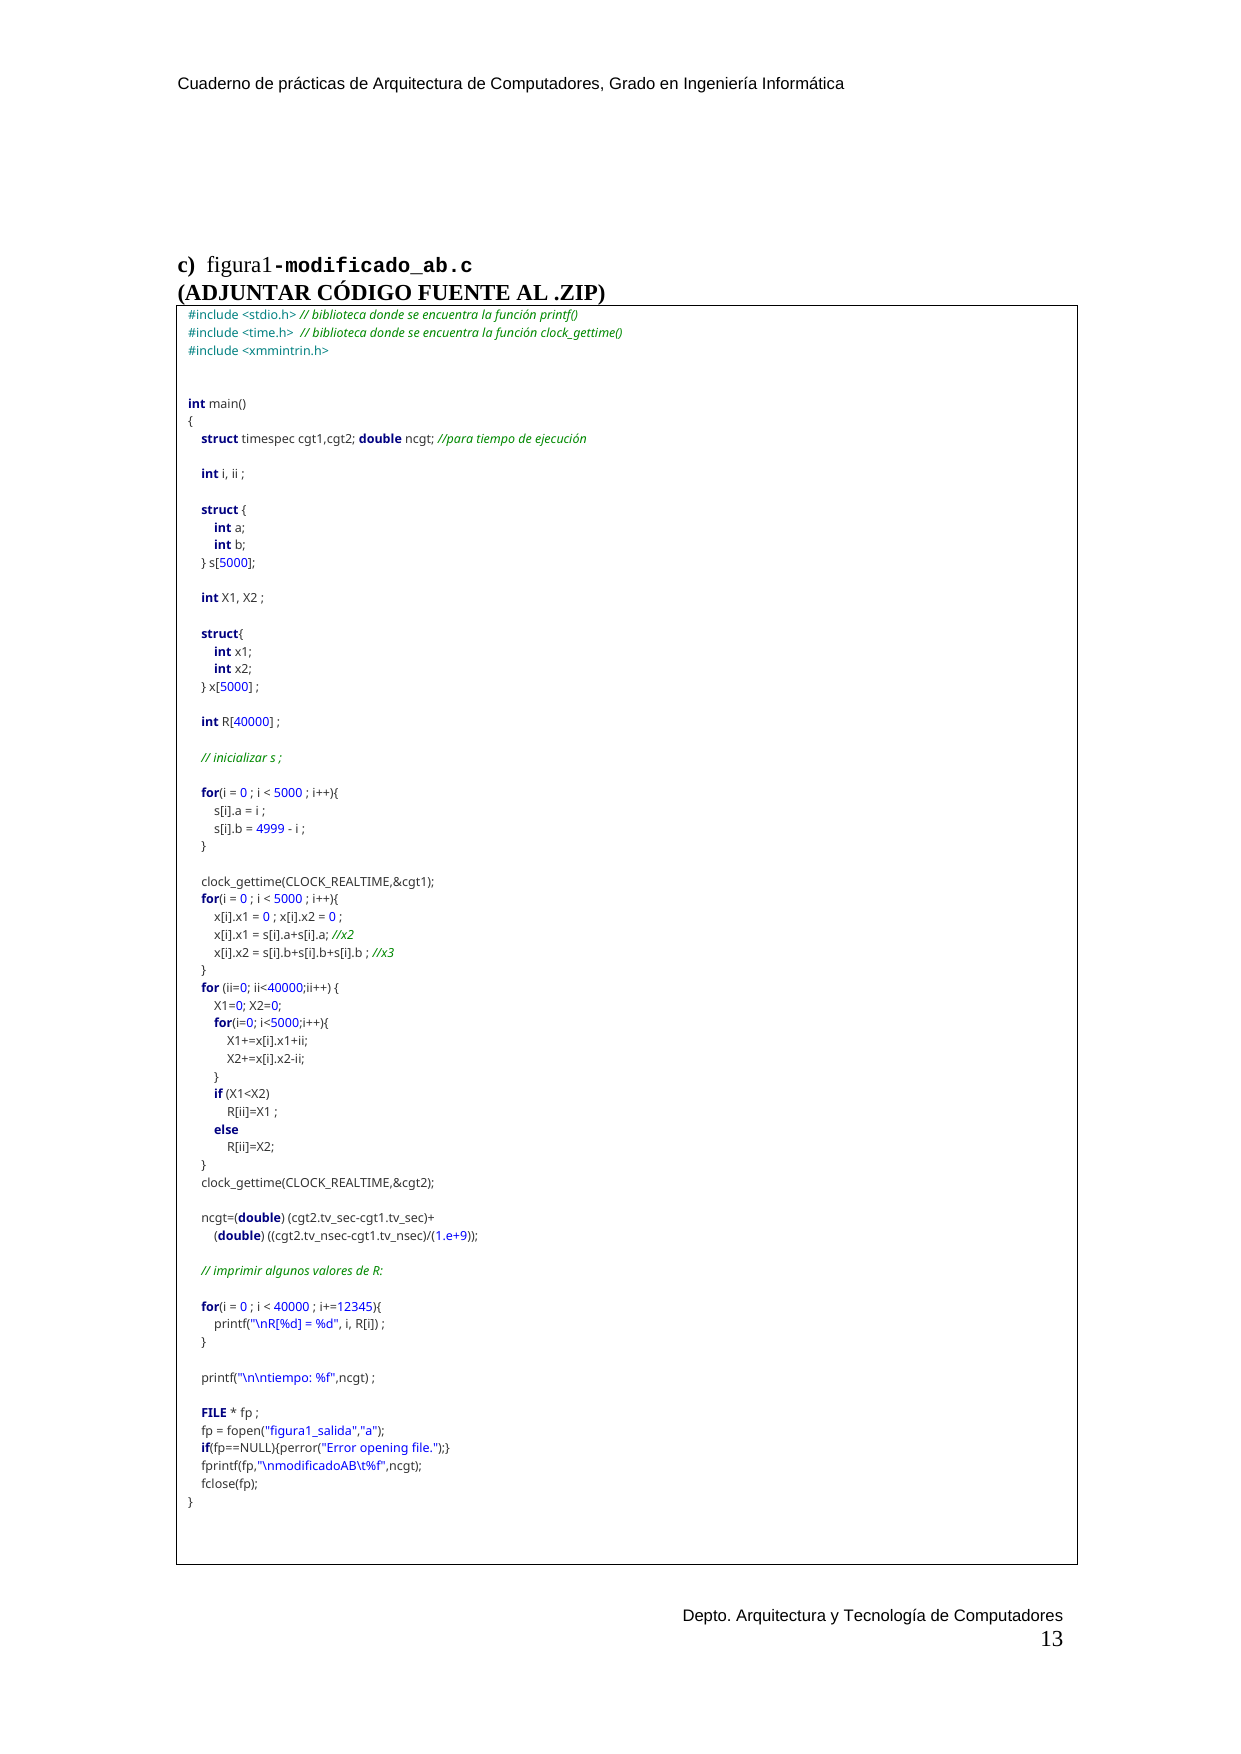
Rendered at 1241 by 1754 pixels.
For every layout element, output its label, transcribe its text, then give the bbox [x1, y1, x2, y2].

text c) figura1-modificado_ab.c [177, 251, 1063, 279]
table_header #include <stdio.h> // biblioteca donde se encuentra la función printf() #include <time.h> // biblioteca donde se encuentra la función clock_gettime() #include <xmmintrin.h> int main() { struct timespec cgt1,cgt2; double ncgt; //para tiempo de ejecución int i, ii ; struct { int a; int b; } s[5000]; int X1, X2 ; struct{ int x1; int x2; } x[5000] ; int R[40000] ; // inicializar s ; for(i = 0 ; i < 5000 ; i++){ s[i].a = i ; s[i].b = 4999 - i ; } clock_gettime(CLOCK_REALTIME,&cgt1); for(i = 0 ; i < 5000 ; i++){ x[i].x1 = 0 ; x[i].x2 = 0 ; x[i].x1 = s[i].a+s[i].a; //x2 x[i].x2 = s[i].b+s[i].b+s[i].b ; //x3 } for (ii=0; ii<40000;ii++) { X1=0; X2=0; for(i=0; i<5000;i++){ X1+=x[i].x1+ii; X2+=x[i].x2-ii; } if (X1<X2) R[ii]=X1 ; else R[ii]=X2; } clock_gettime(CLOCK_REALTIME,&cgt2); ncgt=(double) (cgt2.tv_sec-cgt1.tv_sec)+ (double) ((cgt2.tv_nsec-cgt1.tv_nsec)/(1.e+9)); // imprimir algunos valores de R: for(i = 0 ; i < 40000 ; i+=12345){ printf("\nR[%d] = %d", i, R[i]) ; } printf("\n\ntiempo: %f",ncgt) ; FILE * fp ; fp = fopen("figura1_salida","a"); if(fp==NULL){perror("Error opening file.");} fprintf(fp,"\nmodificadoAB\t%f",ncgt); fclose(fp); } [177, 306, 1077, 1564]
text (ADJUNTAR CÓDIGO FUENTE AL .ZIP) [177, 279, 1063, 305]
